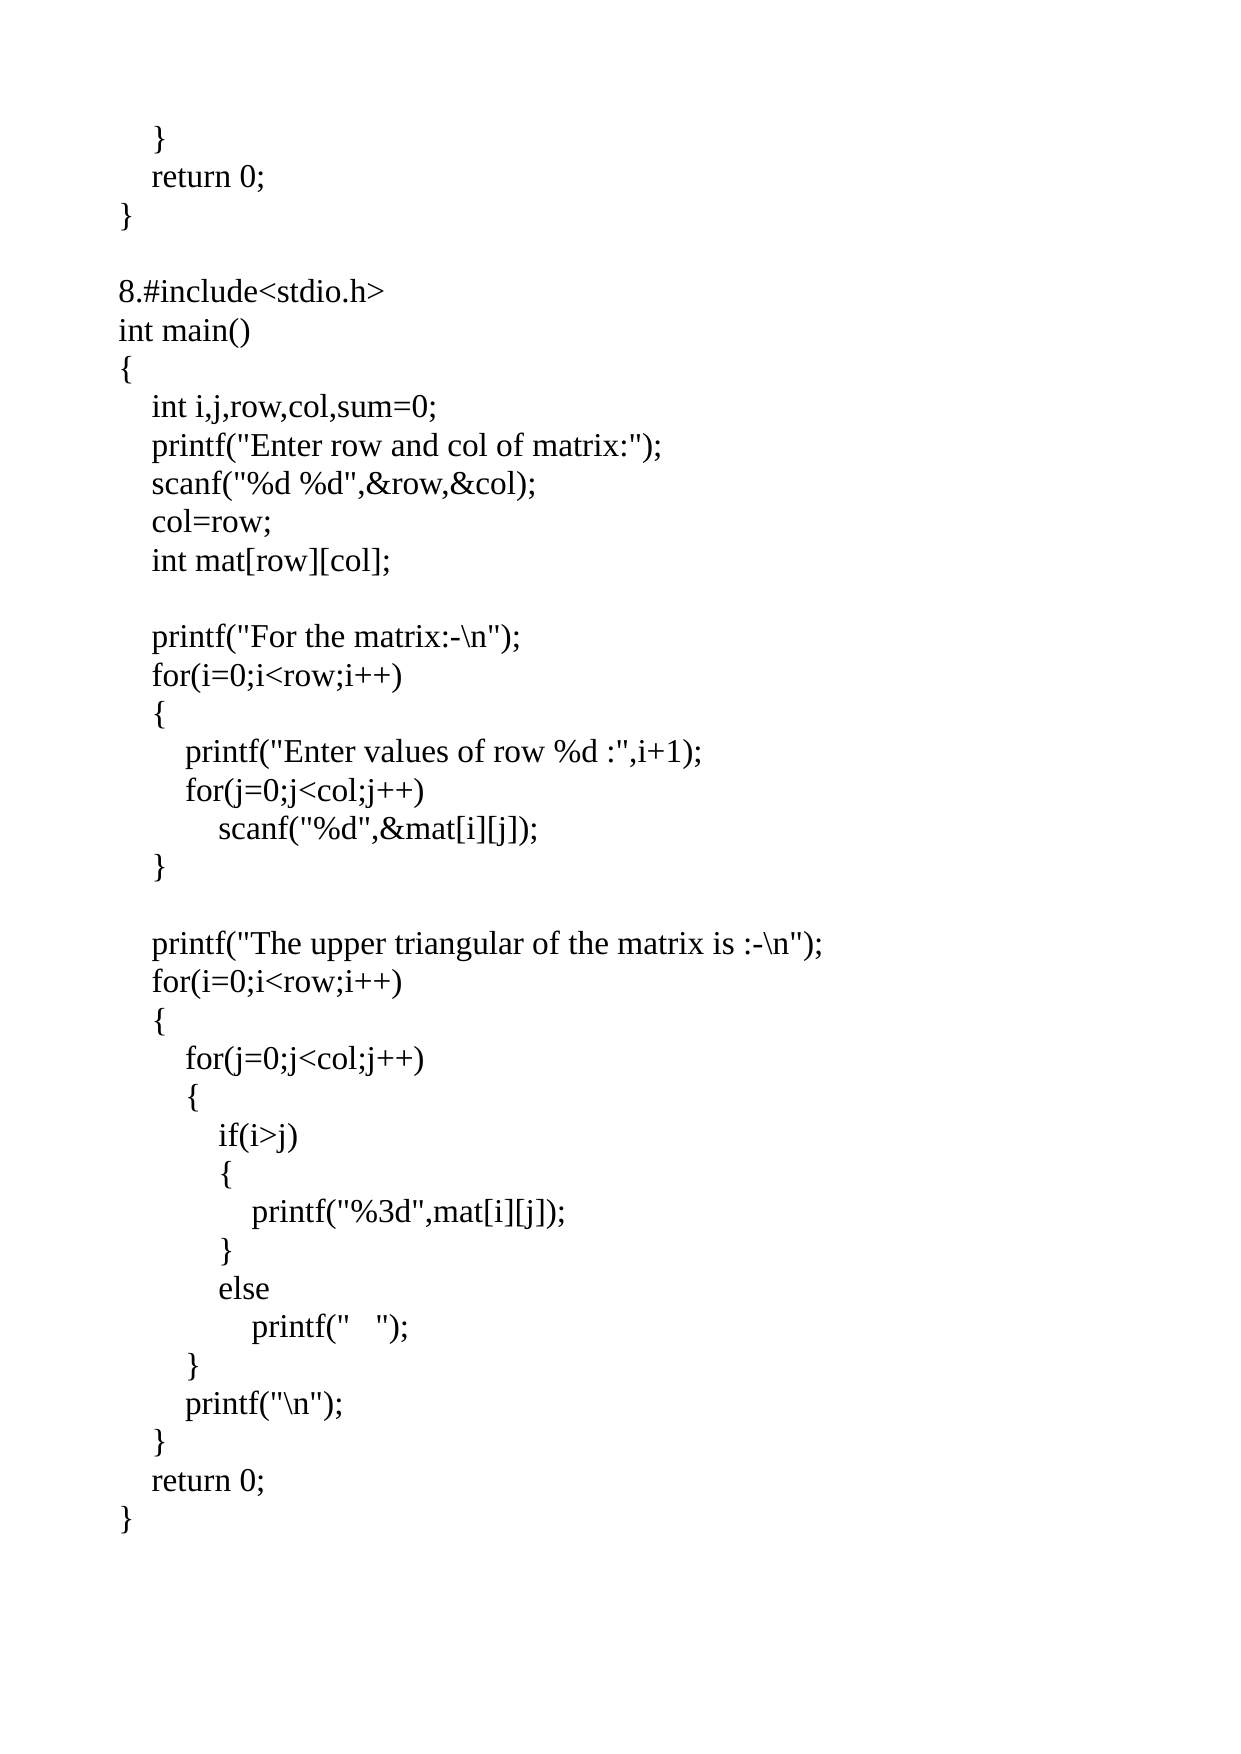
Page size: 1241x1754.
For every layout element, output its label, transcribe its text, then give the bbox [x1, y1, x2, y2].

text printf(" "); [118, 1306, 1122, 1345]
text 8.#include<stdio.h> [118, 271, 1122, 310]
text { [118, 348, 1122, 386]
text else [118, 1268, 1122, 1306]
text } [118, 118, 1122, 156]
text } [118, 1498, 1122, 1536]
text int main() [118, 310, 1122, 348]
text { [118, 1000, 1122, 1038]
text for(j=0;j<col;j++) [118, 1038, 1122, 1076]
text { [118, 693, 1122, 731]
text return 0; [118, 156, 1122, 195]
text if(i>j) [118, 1115, 1122, 1153]
text int mat[row][col]; [118, 540, 1122, 578]
text for(i=0;i<row;i++) [118, 961, 1122, 1000]
text printf("For the matrix:-\n"); [118, 616, 1122, 655]
text printf("%3d",mat[i][j]); [118, 1191, 1122, 1230]
text } [118, 1421, 1122, 1460]
text } [118, 195, 1122, 233]
text } [118, 1345, 1122, 1383]
text } [118, 846, 1122, 885]
text return 0; [118, 1460, 1122, 1498]
text printf("Enter values of row %d :",i+1); [118, 731, 1122, 770]
text for(i=0;i<row;i++) [118, 655, 1122, 693]
text printf("The upper triangular of the matrix is :-\n"); [118, 923, 1122, 961]
text scanf("%d",&mat[i][j]); [118, 808, 1122, 846]
text for(j=0;j<col;j++) [118, 770, 1122, 808]
text scanf("%d %d",&row,&col); [118, 463, 1122, 501]
text col=row; [118, 501, 1122, 540]
text printf("Enter row and col of matrix:"); [118, 425, 1122, 463]
text { [118, 1153, 1122, 1191]
text printf("\n"); [118, 1383, 1122, 1421]
text { [118, 1076, 1122, 1115]
text int i,j,row,col,sum=0; [118, 386, 1122, 425]
text } [118, 1230, 1122, 1268]
